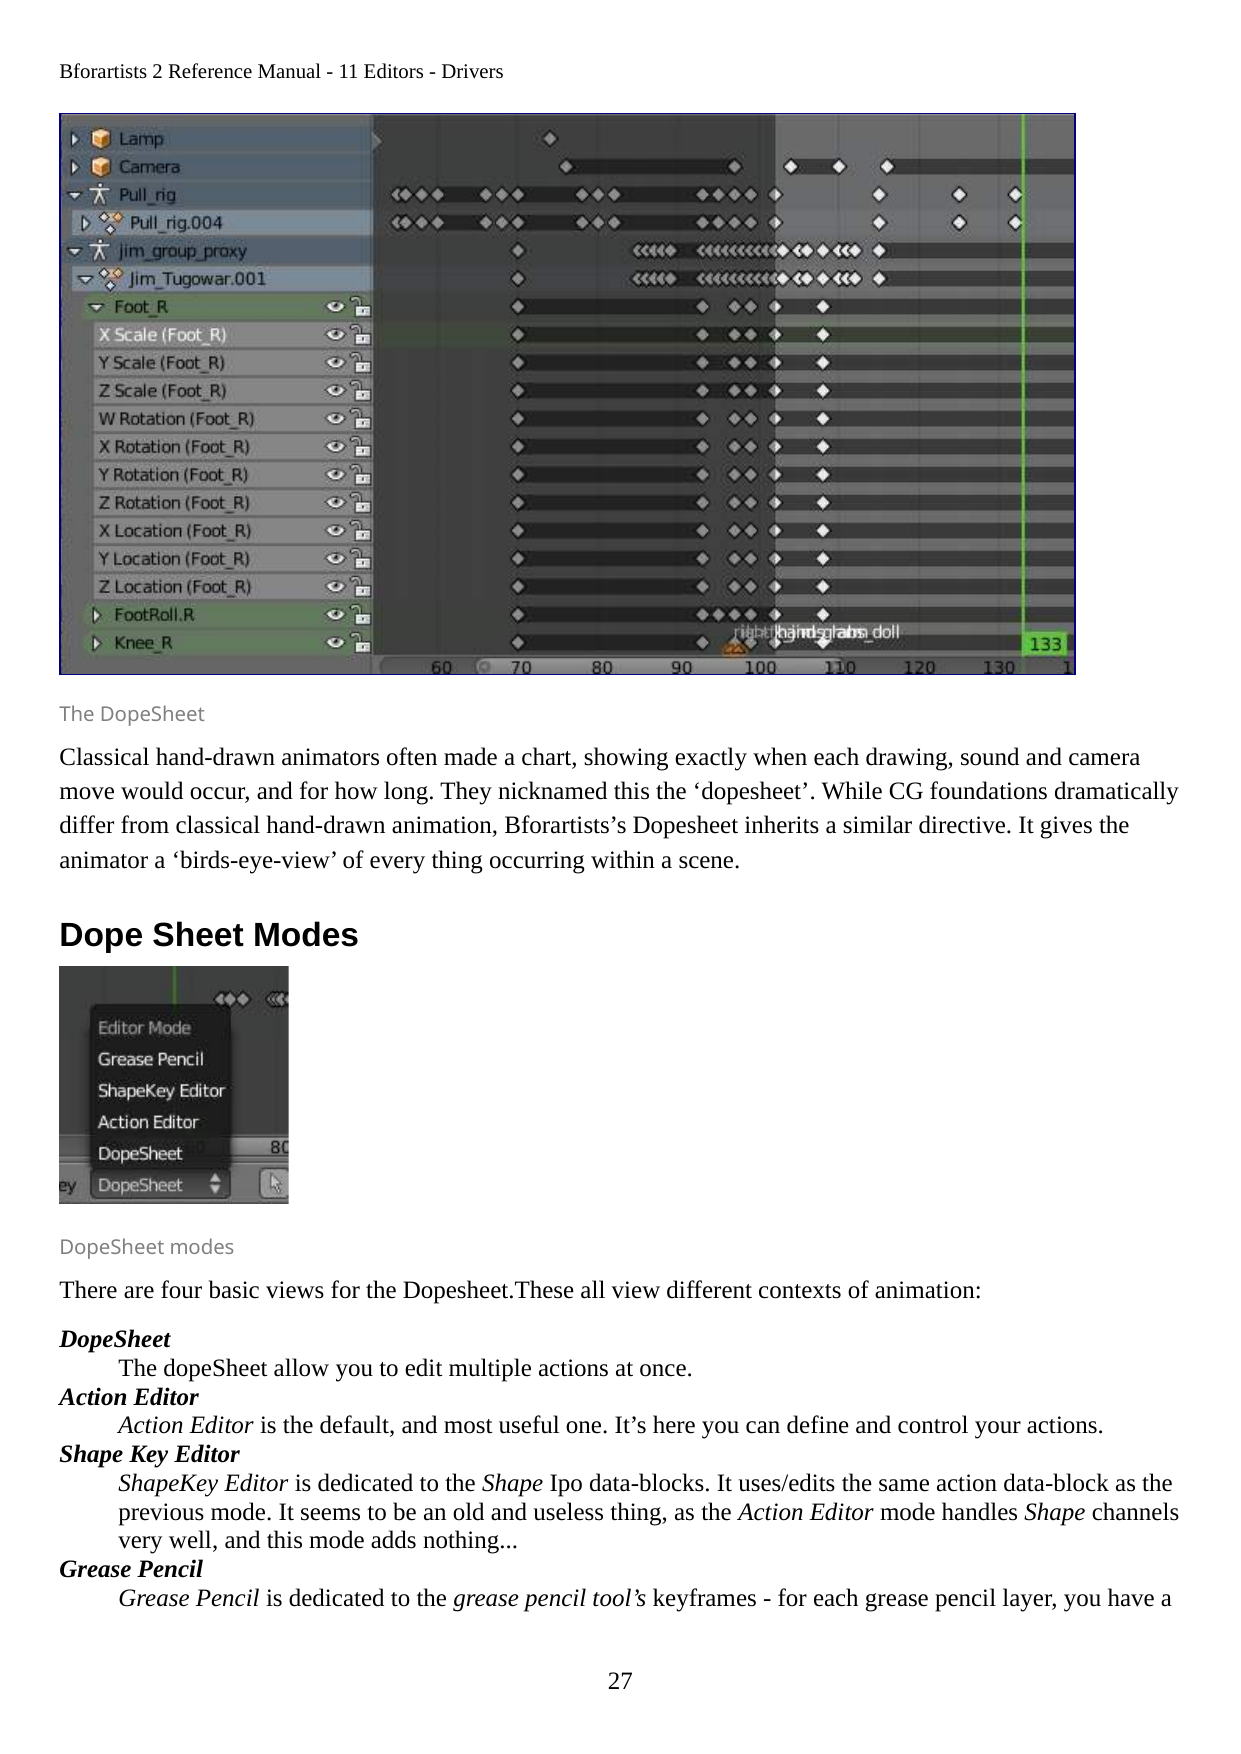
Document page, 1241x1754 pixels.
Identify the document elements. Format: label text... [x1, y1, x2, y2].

list Grease Pencil is dedicated to the grease pencil tool’s keyframes - for each grease pencil layer, you have a [118, 1583, 1181, 1612]
list The dopeSheet allow you to edit multiple actions at once. [118, 1353, 1181, 1382]
picture [61, 114, 1074, 674]
subtitle Action Editor [59, 1382, 1181, 1410]
text DopeSheet modes [59, 1229, 1181, 1260]
list Action Editor is the default, and most useful one. It’s here you can define and control your actions. [118, 1410, 1181, 1439]
subtitle Shape Key Editor [59, 1439, 1181, 1468]
subtitle DopeSheet [59, 1324, 1181, 1353]
picture [59, 966, 289, 1204]
text Classical hand-drawn animators often made a chart, showing exactly when each drawing, sound and camera move would occur, and for how long. They nicknamed this the ‘dopesheet’. While CG foundations dramatically differ from classical hand-drawn animation, Bforartists’s Dopesheet inherits a similar directive. It gives the animator a ‘birds-eye-view’ of every thing occurring within a scene. [59, 742, 1181, 874]
text The DopeSheet [59, 696, 1181, 727]
text There are four basic views for the Dopesheet.These all view different contexts of animation: [59, 1275, 1181, 1304]
subtitle Grease Pencil [59, 1554, 1181, 1583]
list ShapeKey Editor is dedicated to the Shape Ipo data-blocks. It uses/edits the same action data-block as the previous mode. It seems to be an old and useless thing, as the Action Editor mode handles Shape channels very well, and this mode adds nothing... [118, 1468, 1181, 1554]
subtitle Dope Sheet Modes [59, 915, 1181, 953]
